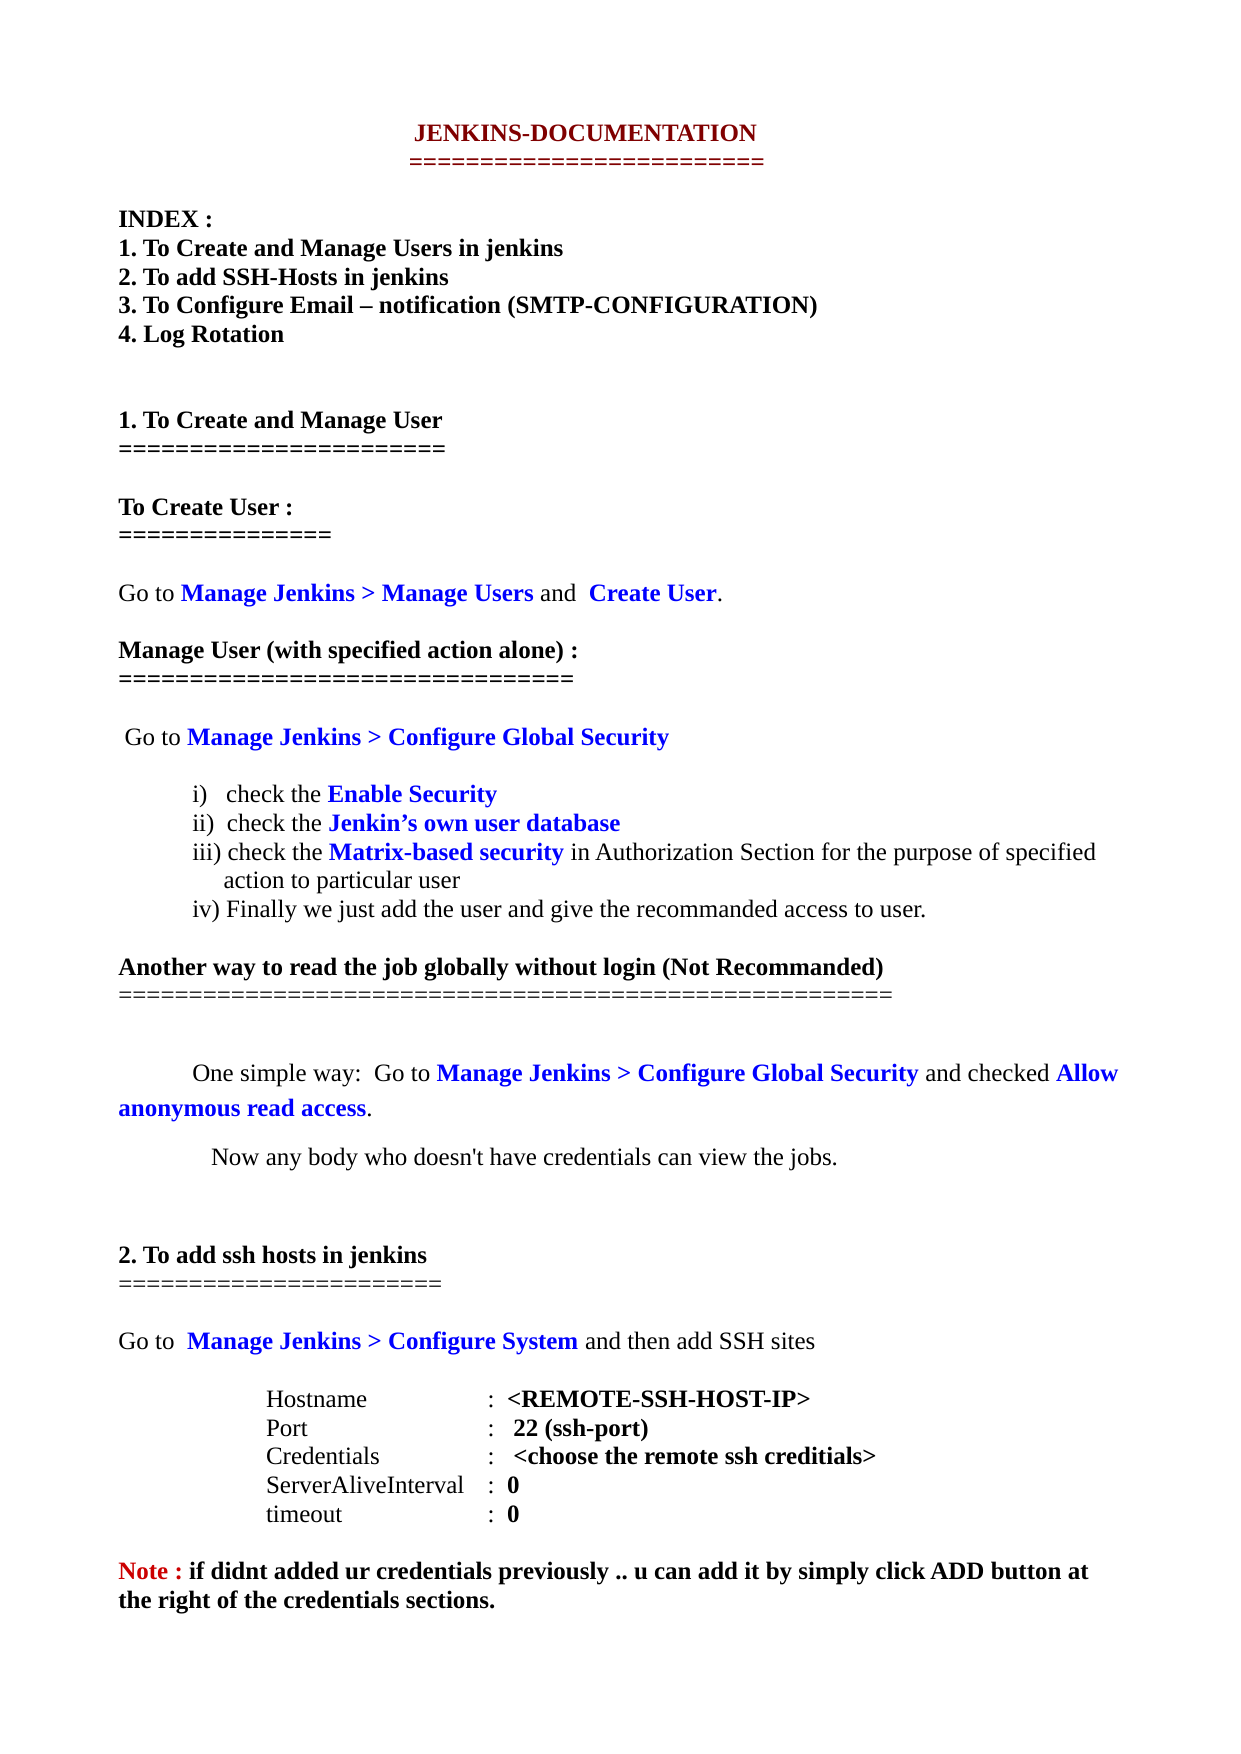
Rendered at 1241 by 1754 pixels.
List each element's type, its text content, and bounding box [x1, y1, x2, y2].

text ======================= [118, 1269, 1122, 1298]
text 2. To add SSH-Hosts in jenkins [118, 262, 1122, 291]
text timeout : 0 [118, 1499, 1122, 1528]
text 1. To Create and Manage Users in jenkins [118, 233, 1122, 262]
text Note : if didnt added ur credentials previously .. u can add it by simply click ADD button at the right of the credentials sections. [118, 1556, 1122, 1614]
text One simple way: Go to Manage Jenkins > Configure Global Security and checked Allow anonymous read access. [118, 1058, 1122, 1122]
text iii) check the Matrix-based security in Authorization Section for the purpose of specified action to particular user [118, 837, 1122, 894]
text ======================================================= [118, 981, 1122, 1009]
text Manage User (with specified action alone) : [118, 636, 1122, 664]
text ii) check the Jenkin’s own user database [118, 808, 1122, 837]
text To Create User : [118, 492, 1122, 521]
text JENKINS-DOCUMENTATION [118, 118, 1122, 147]
text Now any body who doesn't have credentials can view the jobs. [118, 1142, 1122, 1171]
text Go to Manage Jenkins > Manage Users and Create User. [118, 578, 1122, 607]
text ======================= [118, 434, 1122, 463]
text ========================= [118, 147, 1122, 176]
text Another way to read the job globally without login (Not Recommanded) [118, 952, 1122, 981]
text INDEX : [118, 204, 1122, 233]
text Credentials : <choose the remote ssh creditials> [118, 1441, 1122, 1470]
text 3. To Configure Email – notification (SMTP-CONFIGURATION) [118, 291, 1122, 319]
text Go to Manage Jenkins > Configure Global Security [118, 722, 1122, 751]
text 4. Log Rotation [118, 319, 1122, 348]
text Hostname : <REMOTE-SSH-HOST-IP> [118, 1384, 1122, 1413]
text ServerAliveInterval : 0 [118, 1470, 1122, 1499]
text =============== [118, 521, 1122, 549]
text Go to Manage Jenkins > Configure System and then add SSH sites [118, 1326, 1122, 1355]
text 1. To Create and Manage User [118, 406, 1122, 434]
text Port : 22 (ssh-port) [118, 1413, 1122, 1441]
text ================================ [118, 664, 1122, 693]
text iv) Finally we just add the user and give the recommanded access to user. [118, 894, 1122, 923]
text 2. To add ssh hosts in jenkins [118, 1240, 1122, 1269]
text i) check the Enable Security [118, 779, 1122, 808]
